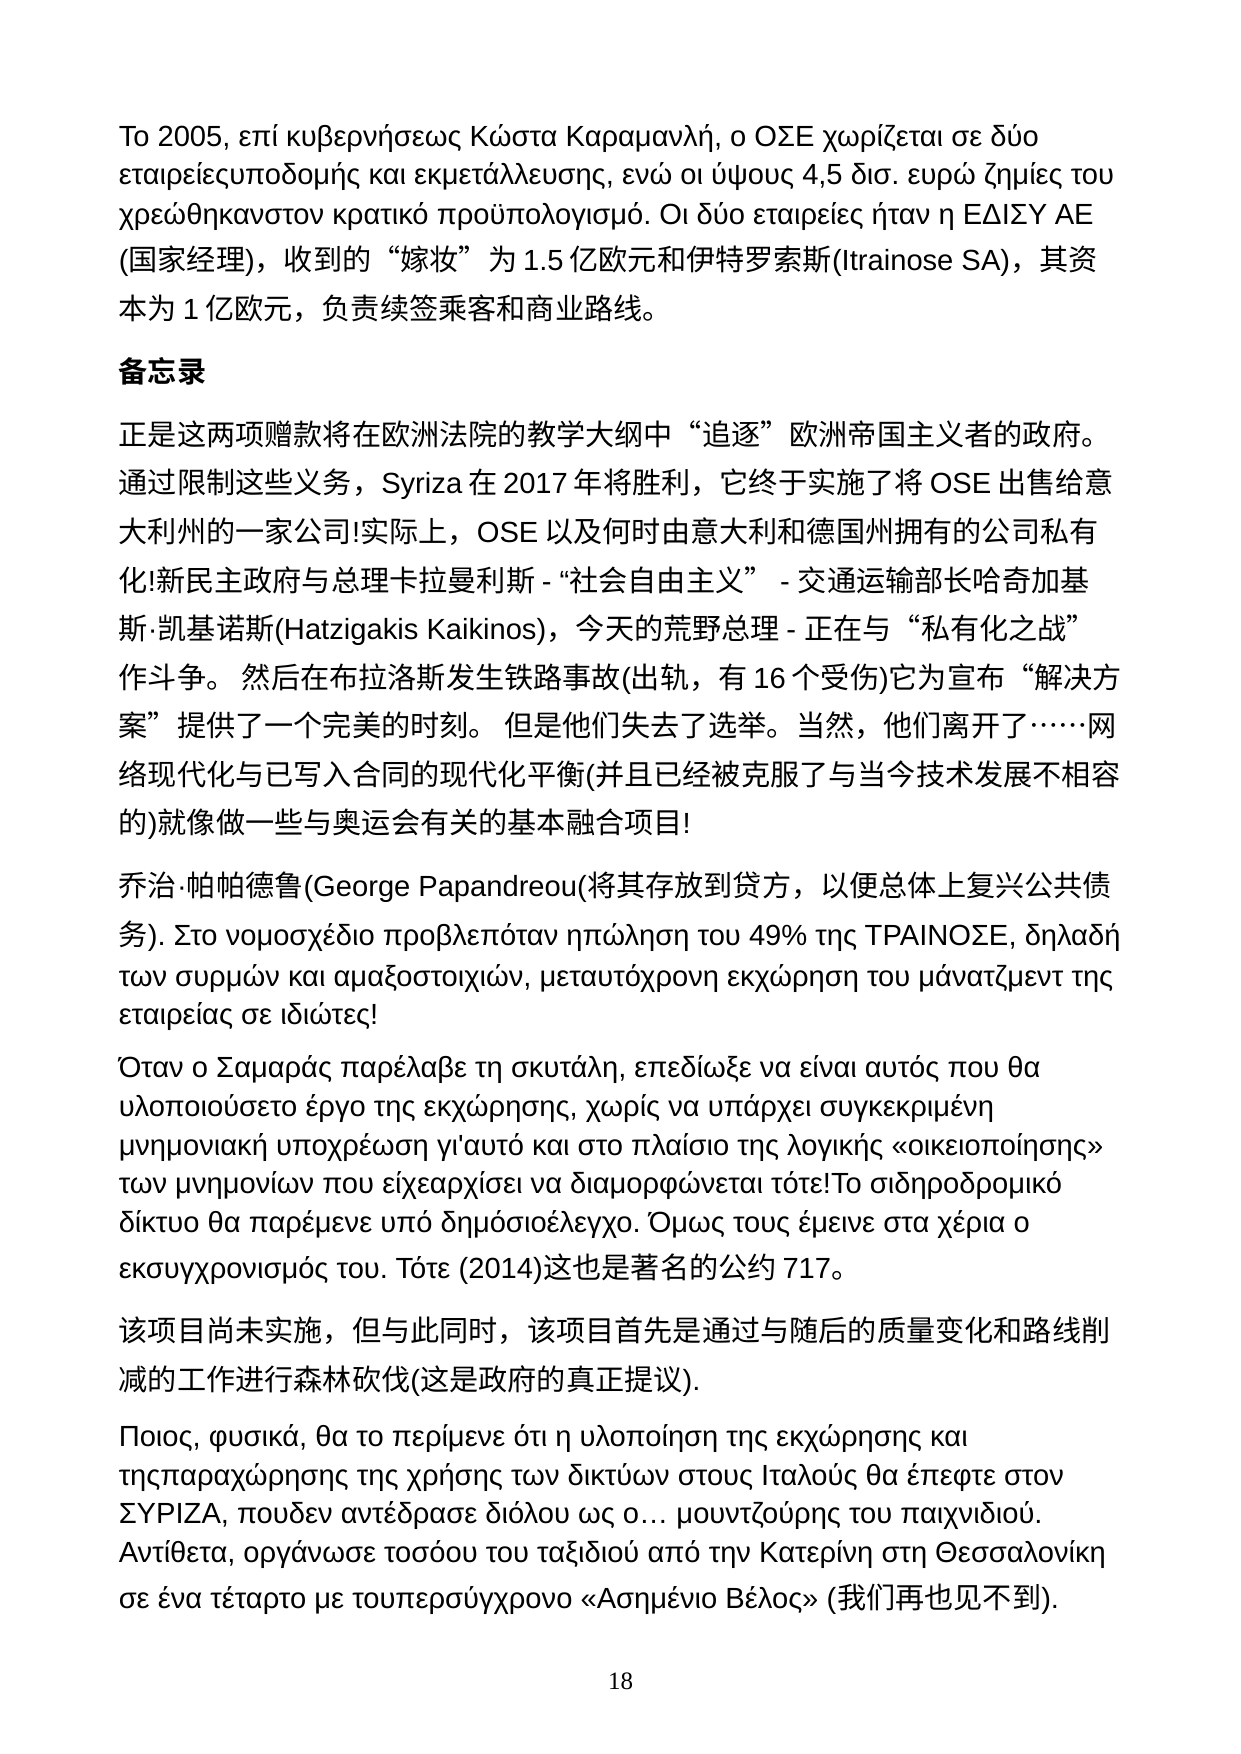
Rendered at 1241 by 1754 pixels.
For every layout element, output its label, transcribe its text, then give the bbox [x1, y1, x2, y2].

text 乔治·帕帕德鲁(George Papandreou(将其存放到贷方，以便总体上复兴公共债务). Στο νομοσχέδιο προβλεπόταν ηπώληση του 49% της ΤΡΑΙΝΟΣΕ, δηλαδή των συρμών και αμαξοστοιχιών, μεταυτόχρονη εκχώρηση του μάνατζμεντ της εταιρείας σε ιδιώτες! [118, 863, 1122, 1031]
text 正是这两项赠款将在欧洲法院的教学大纲中“追逐”欧洲帝国主义者的政府。 通过限制这些义务，Syriza在2017年将胜利，它终于实施了将OSE出售给意大利州的一家公司!实际上，OSE以及何时由意大利和德国州拥有的公司私有化!新民主政府与总理卡拉曼利斯 - “社会自由主义” - 交通运输部长哈奇加基斯·凯基诺斯(Hatzigakis Kaikinos)，今天的荒野总理 - 正在与“私有化之战”作斗争。 然后在布拉洛斯发生铁路事故(出轨，有16个受伤)它为宣布“解决方案”提供了一个完美的时刻。 但是他们失去了选举。当然，他们离开了……网络现代化与已写入合同的现代化平衡(并且已经被克服了与当今技术发展不相容的)就像做一些与奥运会有关的基本融合项目! [118, 411, 1122, 842]
text Όταν ο Σαμαράς παρέλαβε τη σκυτάλη, επεδίωξε να είναι αυτός που θα υλοποιούσετο έργο της εκχώρησης, χωρίς να υπάρχει συγκεκριμένη μνημονιακή υποχρέωση γι'αυτό και στο πλαίσιο της λογικής «οικειοποίησης» των μνημονίων που είχεαρχίσει να διαμορφώνεται τότε!Το σιδηροδρομικό δίκτυο θα παρέμενε υπό δημόσιοέλεγχο. Όμως τους έμεινε στα χέρια ο εκσυγχρονισμός του. Τότε (2014)这也是著名的公约717。 [118, 1050, 1122, 1287]
text 备忘录 [118, 348, 1122, 391]
text 该项目尚未实施，但与此同时，该项目首先是通过与随后的质量变化和路线削减的工作进行森林砍伐(这是政府的真正提议). [118, 1307, 1122, 1398]
text Ποιος, φυσικά, θα το περίμενε ότι η υλοποίηση της εκχώρησης και τηςπαραχώρησης της χρήσης των δικτύων στους Ιταλούς θα έπεφτε στον ΣΥΡΙΖΑ, πουδεν αντέδρασε διόλου ως ο… μουντζούρης του παιχνιδιού. Αντίθετα, οργάνωσε τοσόου του ταξιδιού από την Κατερίνη στη Θεσσαλονίκη σε ένα τέταρτο με τουπερσύγχρονο «Ασημένιο Βέλος» (我们再也见不到). [118, 1419, 1122, 1617]
text Το 2005, επί κυβερνήσεως Κώστα Καραμανλή, ο ΟΣΕ χωρίζεται σε δύο εταιρείεςυποδομής και εκμετάλλευσης, ενώ οι ύψους 4,5 δισ. ευρώ ζημίες του χρεώθηκανστον κρατικό προϋπολογισμό. Οι δύο εταιρείες ήταν η ΕΔΙΣΥ AE (国家经理)，收到的“嫁妆”为1.5亿欧元和伊特罗索斯(Itrainose SA)，其资本为1亿欧元，负责续签乘客和商业路线。 [118, 118, 1122, 327]
